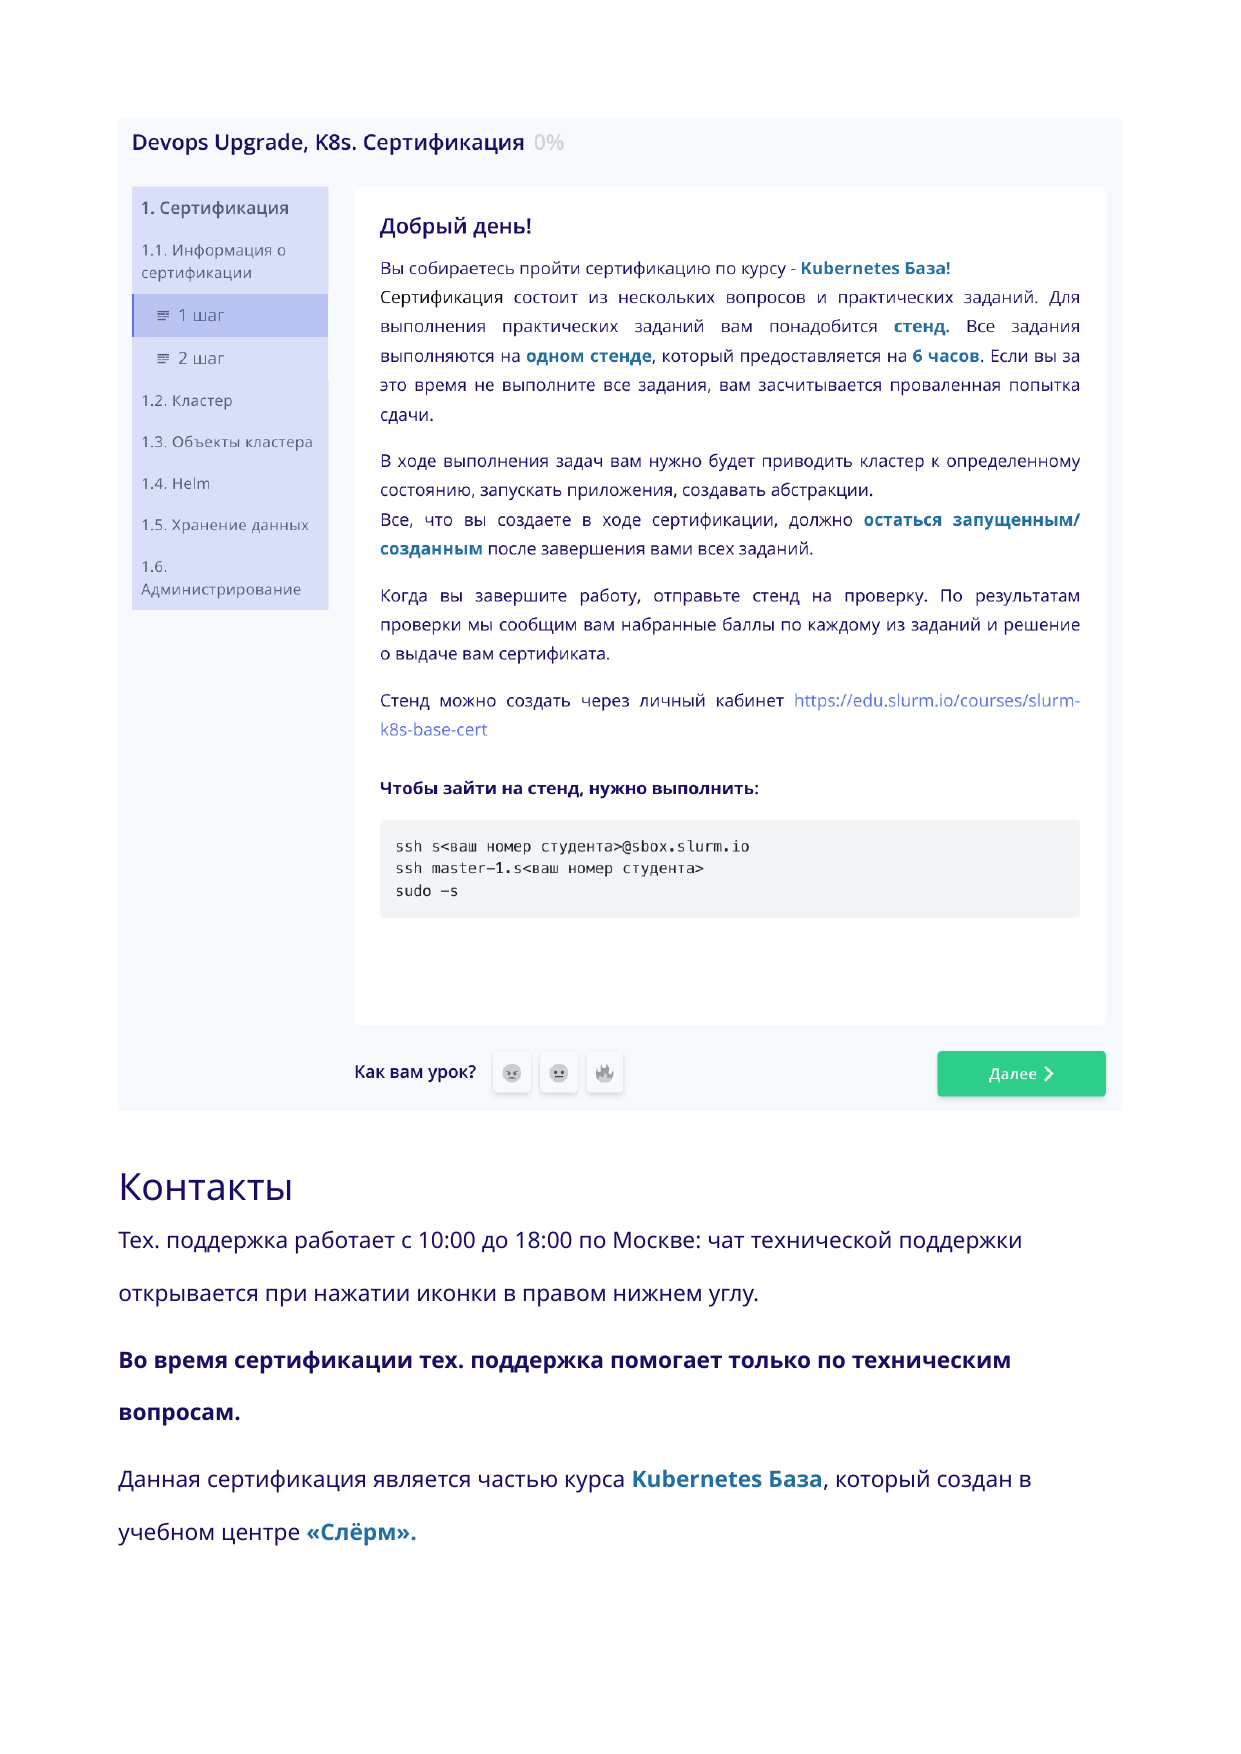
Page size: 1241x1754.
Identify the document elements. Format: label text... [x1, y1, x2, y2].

text Данная сертификация является частью курса Kubernetes База, который создан в учебном центре «Слёрм». [118, 1463, 1122, 1547]
text Тех. поддержка работает с 10:00 до 18:00 по Москве: чат технической поддержки открывается при нажатии иконки в правом нижнем углу. [118, 1224, 1122, 1308]
text Во время сертификации тех. поддержка помогает только по техническим вопросам. [118, 1344, 1122, 1427]
subtitle Контакты [118, 1161, 1122, 1212]
picture [118, 118, 1123, 1111]
